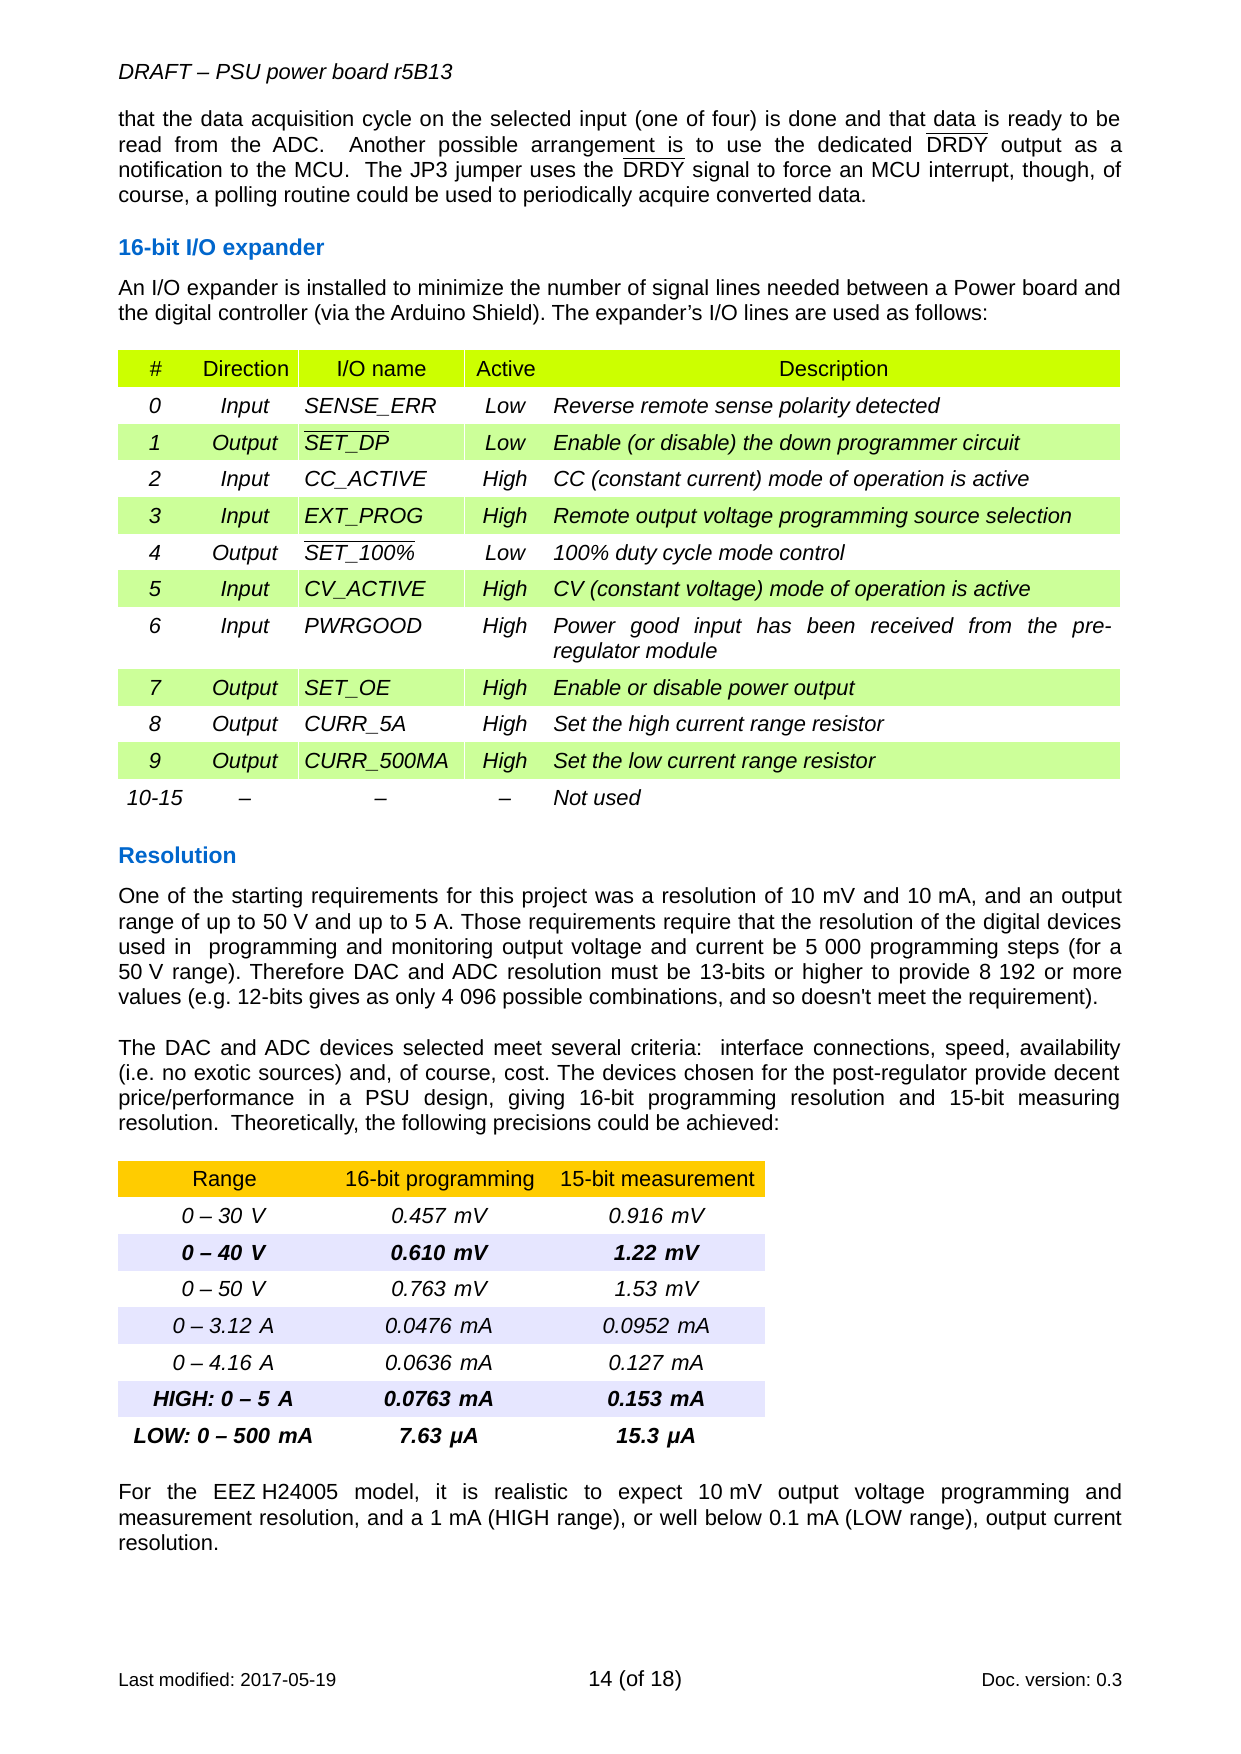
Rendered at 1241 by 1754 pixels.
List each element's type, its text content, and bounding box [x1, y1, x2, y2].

table_header Description [547, 350, 1120, 387]
table_cell Input [193, 460, 298, 497]
table_cell 4 [118, 534, 193, 570]
table_cell Set the low current range resistor [547, 742, 1120, 779]
table_cell 0 [118, 387, 193, 424]
table_cell Input [193, 607, 298, 669]
subtitle 16-bit I/O expander [118, 234, 1122, 260]
table_cell Power good input has been received from the pre-regulator module [547, 607, 1120, 669]
table_cell Low [465, 424, 547, 460]
table_cell SET_OE [299, 669, 464, 706]
table_cell High [465, 460, 547, 497]
table_cell 0.0952 mA [549, 1307, 765, 1344]
table_cell High [465, 742, 547, 779]
table_cell Reverse remote sense polarity detected [547, 387, 1120, 424]
table_cell CURR_5A [299, 706, 464, 742]
table_cell CURR_500MA [299, 742, 464, 779]
table_cell CV_ACTIVE [299, 570, 464, 607]
table_cell – [299, 779, 464, 816]
table_cell 0.763 mV [330, 1271, 549, 1307]
table_cell 0 – 40 V [118, 1234, 330, 1271]
table_cell 100% duty cycle mode control [547, 534, 1120, 570]
table_cell 7.63 μA [330, 1417, 549, 1454]
table_cell Low [465, 387, 547, 424]
table_cell CV (constant voltage) mode of operation is active [547, 570, 1120, 607]
table_cell High [465, 669, 547, 706]
table_header 15-bit measurement [549, 1161, 765, 1197]
table_cell Not used [547, 779, 1120, 816]
table_cell High [465, 497, 547, 534]
table_cell Input [193, 497, 298, 534]
table_cell 0 – 30 V [118, 1197, 330, 1234]
table_cell High [465, 706, 547, 742]
table_cell Output [193, 534, 298, 570]
table_cell 0.610 mV [330, 1234, 549, 1271]
subtitle Resolution [118, 842, 1122, 868]
table_cell 0 – 3.12 A [118, 1307, 330, 1344]
table_cell LOW: 0 – 500 mA [118, 1417, 330, 1454]
text The DAC and ADC devices selected meet several criteria: interface connections, speed, availability (i.e. no exotic sources) and, of course, cost. The devices chosen for the post-regulator provide decent price/performance in a PSU design, giving 16-bit programming resolution and 15-bit measuring resolution. Theoretically, the following precisions could be achieved: [118, 1034, 1122, 1135]
text An I/O expander is installed to minimize the number of signal lines needed between a Power board and the digital controller (via the Arduino Shield). The expander’s I/O lines are used as follows: [118, 275, 1122, 325]
table_cell 0.916 mV [549, 1197, 765, 1234]
table_cell 6 [118, 607, 193, 669]
table_cell Output [193, 706, 298, 742]
table_cell PWRGOOD [299, 607, 464, 669]
table_cell 0 – 4.16 A [118, 1344, 330, 1381]
table_header Range [118, 1161, 330, 1197]
text that the data acquisition cycle on the selected input (one of four) is done and that data is ready to be read from the ADC. Another possible arrangement is to use the dedicated DRDY output as a notification to the MCU. The JP3 jumper uses the DRDY signal to force an MCU interrupt, though, of course, a polling routine could be used to periodically acquire converted data. [118, 106, 1122, 207]
table_cell High [465, 607, 547, 669]
table_cell Remote output voltage programming source selection [547, 497, 1120, 534]
table_cell Output [193, 742, 298, 779]
table_cell Enable or disable power output [547, 669, 1120, 706]
table_header 16-bit programming [330, 1161, 549, 1197]
text For the EEZ H24005 model, it is realistic to expect 10 mV output voltage programming and measurement resolution, and a 1 mA (HIGH range), or well below 0.1 mA (LOW range), output current resolution. [118, 1479, 1122, 1555]
table_header I/O name [299, 350, 464, 387]
table_header Active [465, 350, 547, 387]
table_cell CC (constant current) mode of operation is active [547, 460, 1120, 497]
table_cell 0.457 mV [330, 1197, 549, 1234]
table_cell HIGH: 0 – 5 A [118, 1381, 330, 1417]
table_cell 10-15 [118, 779, 193, 816]
table_cell Output [193, 424, 298, 460]
table_cell Set the high current range resistor [547, 706, 1120, 742]
table_cell 1.22 mV [549, 1234, 765, 1271]
table_cell Enable (or disable) the down programmer circuit [547, 424, 1120, 460]
table_cell 15.3 μA [549, 1417, 765, 1454]
table_cell 0.153 mA [549, 1381, 765, 1417]
text One of the starting requirements for this project was a resolution of 10 mV and 10 mA, and an output range of up to 50 V and up to 5 A. Those requirements require that the resolution of the digital devices used in programming and monitoring output voltage and current be 5 000 programming steps (for a 50 V range). Therefore DAC and ADC resolution must be 13-bits or higher to provide 8 192 or more values (e.g. 12-bits gives as only 4 096 possible combinations, and so doesn't meet the requirement). [118, 883, 1122, 1009]
table_cell – [465, 779, 547, 816]
table_cell SET_100% [299, 534, 464, 570]
table_cell – [193, 779, 298, 816]
table_cell 3 [118, 497, 193, 534]
table_cell 0.127 mA [549, 1344, 765, 1381]
table_cell 8 [118, 706, 193, 742]
table_cell Output [193, 669, 298, 706]
table_cell 5 [118, 570, 193, 607]
table_cell High [465, 570, 547, 607]
table_cell 7 [118, 669, 193, 706]
table_cell 2 [118, 460, 193, 497]
table_header Direction [193, 350, 298, 387]
table_cell EXT_PROG [299, 497, 464, 534]
table_cell CC_ACTIVE [299, 460, 464, 497]
table_cell SET_DP [299, 424, 464, 460]
table_cell 0 – 50 V [118, 1271, 330, 1307]
table_cell Low [465, 534, 547, 570]
table_header # [118, 350, 193, 387]
table_cell 0.0476 mA [330, 1307, 549, 1344]
table_cell 1 [118, 424, 193, 460]
table_cell 0.0636 mA [330, 1344, 549, 1381]
table_cell Input [193, 570, 298, 607]
table_cell Input [193, 387, 298, 424]
table_cell 1.53 mV [549, 1271, 765, 1307]
table_cell 9 [118, 742, 193, 779]
table_cell 0.0763 mA [330, 1381, 549, 1417]
table_cell SENSE_ERR [299, 387, 464, 424]
